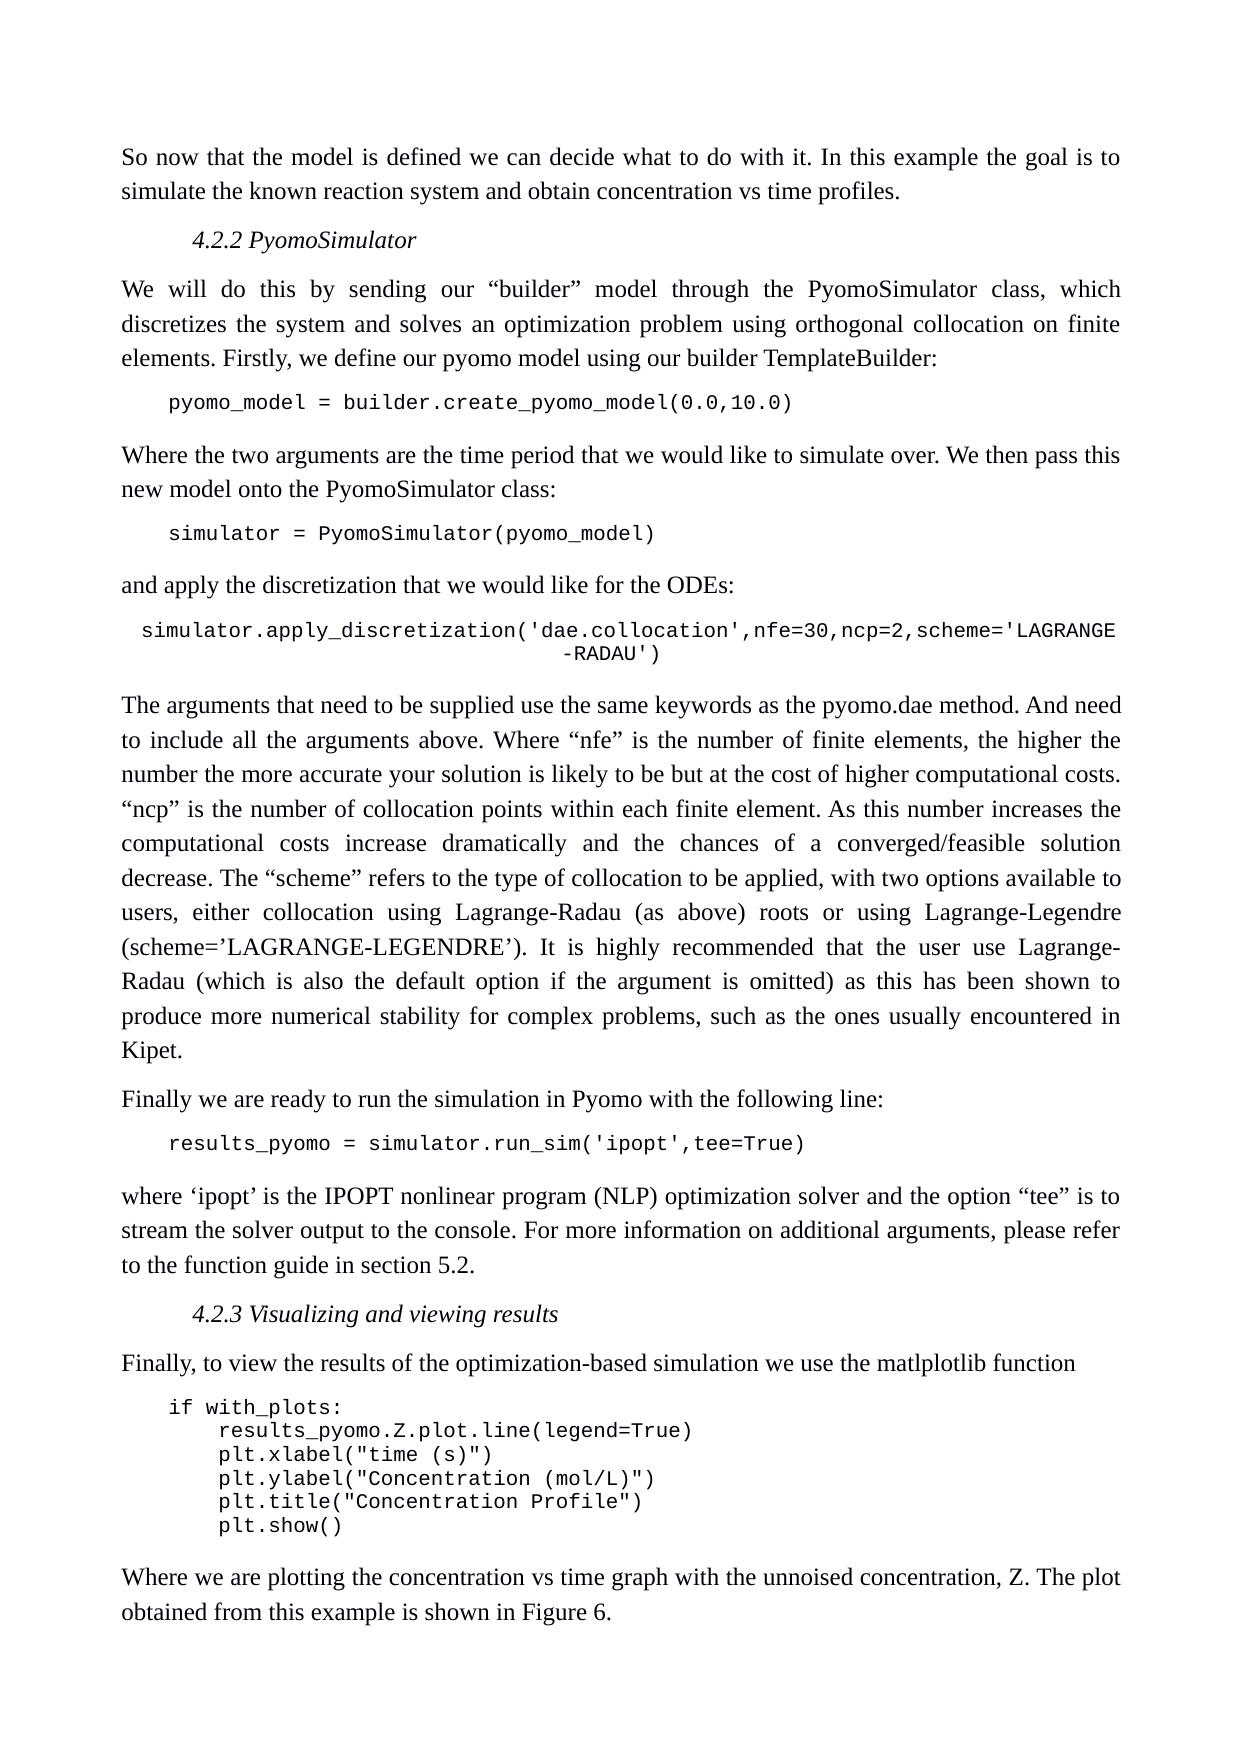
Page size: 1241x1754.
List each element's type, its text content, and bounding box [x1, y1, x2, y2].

text and apply the discretization that we would like for the ODEs: [121, 571, 1122, 599]
text plt.show() [118, 1515, 1116, 1539]
text simulator = PyomoSimulator(pyomo_model) [118, 523, 1116, 547]
text 4.2.2 PyomoSimulator [121, 225, 1122, 254]
text 4.2.3 Visualizing and viewing results [121, 1299, 1122, 1327]
text results_pyomo.Z.plot.line(legend=True) [118, 1421, 1116, 1444]
text Where the two arguments are the time period that we would like to simulate over. We then pass this new model onto the PyomoSimulator class: [121, 440, 1122, 503]
text pyomo_model = builder.create_pyomo_model(0.0,10.0) [118, 392, 1116, 416]
text results_pyomo = simulator.run_sim('ipopt',tee=True) [118, 1133, 1116, 1157]
text The arguments that need to be supplied use the same keywords as the pyomo.dae method. And need to include all the arguments above. Where “nfe” is the number of finite elements, the higher the number the more accurate your solution is likely to be but at the cost of higher computational costs. “ncp” is the number of collocation points within each finite element. As this number increases the computational costs increase dramatically and the chances of a converged/feasible solution decrease. The “scheme” refers to the type of collocation to be applied, with two options available to users, either collocation using Lagrange-Radau (as above) roots or using Lagrange-Legendre (scheme=’LAGRANGE-LEGENDRE’). It is highly recommended that the user use Lagrange-Radau (which is also the default option if the argument is omitted) as this has been shown to produce more numerical stability for complex problems, such as the ones usually encountered in Kipet. [121, 691, 1122, 1064]
text plt.ylabel("Concentration (mol/L)") [118, 1468, 1116, 1491]
text We will do this by sending our “builder” model through the PyomoSimulator class, which discretizes the system and solves an optimization problem using orthogonal collocation on finite elements. Firstly, we define our pyomo model using our builder TemplateBuilder: [121, 274, 1122, 372]
text So now that the model is defined we can decide what to do with it. In this example the goal is to simulate the known reaction system and obtain concentration vs time profiles. [121, 142, 1122, 205]
text if with_plots: [118, 1397, 1116, 1421]
text simulator.apply_discretization('dae.collocation',nfe=30,ncp=2,scheme='LAGRANGE -RADAU') [118, 619, 1116, 667]
text Where we are plotting the concentration vs time graph with the unnoised concentration, Z. The plot obtained from this example is shown in Figure 6. [121, 1562, 1122, 1626]
text plt.xlabel("time (s)") [118, 1444, 1116, 1468]
text Finally we are ready to run the simulation in Pyomo with the following line: [121, 1084, 1122, 1113]
text Finally, to view the results of the optimization-based simulation we use the matlplotlib function [121, 1348, 1122, 1377]
text where ‘ipopt’ is the IPOPT nonlinear program (NLP) optimization solver and the option “tee” is to stream the solver output to the console. For more information on additional arguments, please refer to the function guide in section 5.2. [121, 1181, 1122, 1278]
text plt.title("Concentration Profile") [118, 1491, 1116, 1515]
